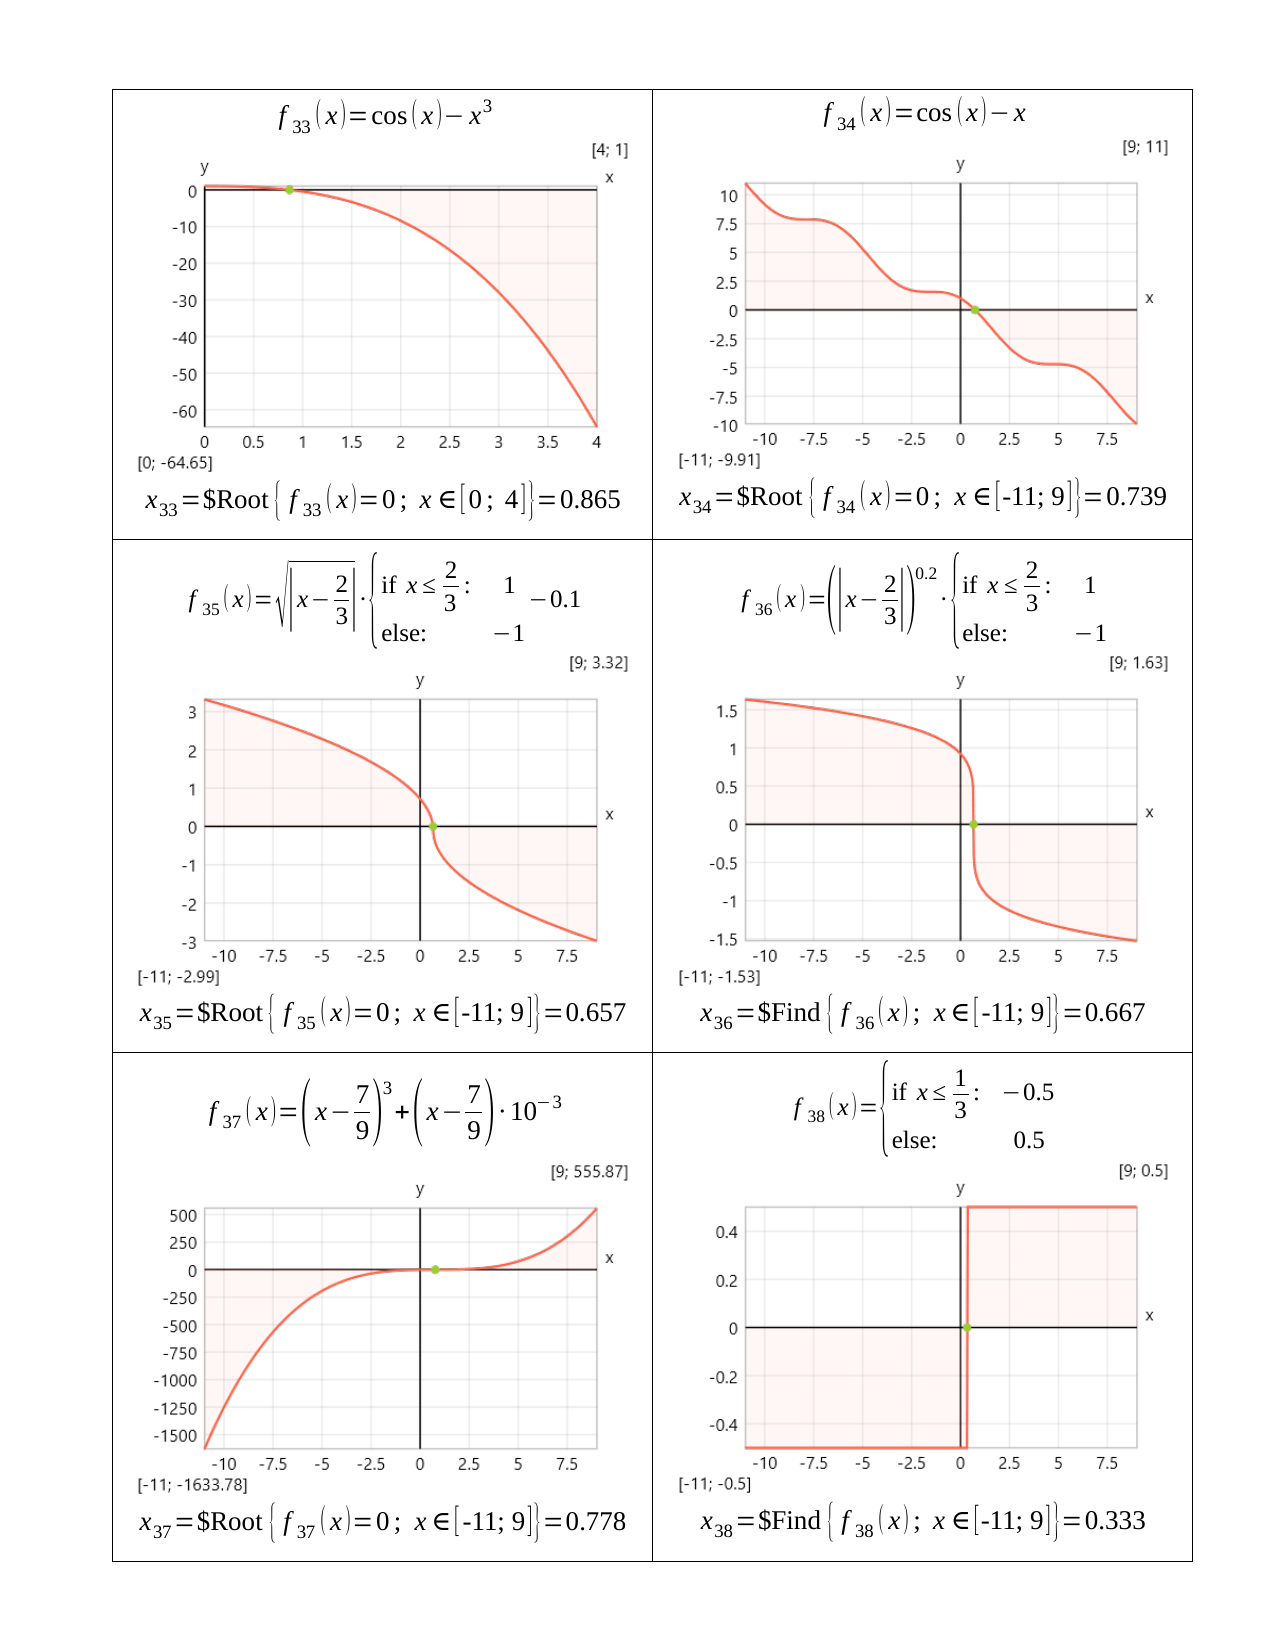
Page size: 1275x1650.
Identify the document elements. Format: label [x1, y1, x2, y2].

table_cell [113, 540, 652, 1052]
table_cell [653, 540, 1192, 1052]
table_cell [653, 1053, 1192, 1561]
table_header [113, 90, 652, 539]
table_header [653, 90, 1192, 539]
table_cell [113, 1053, 652, 1561]
